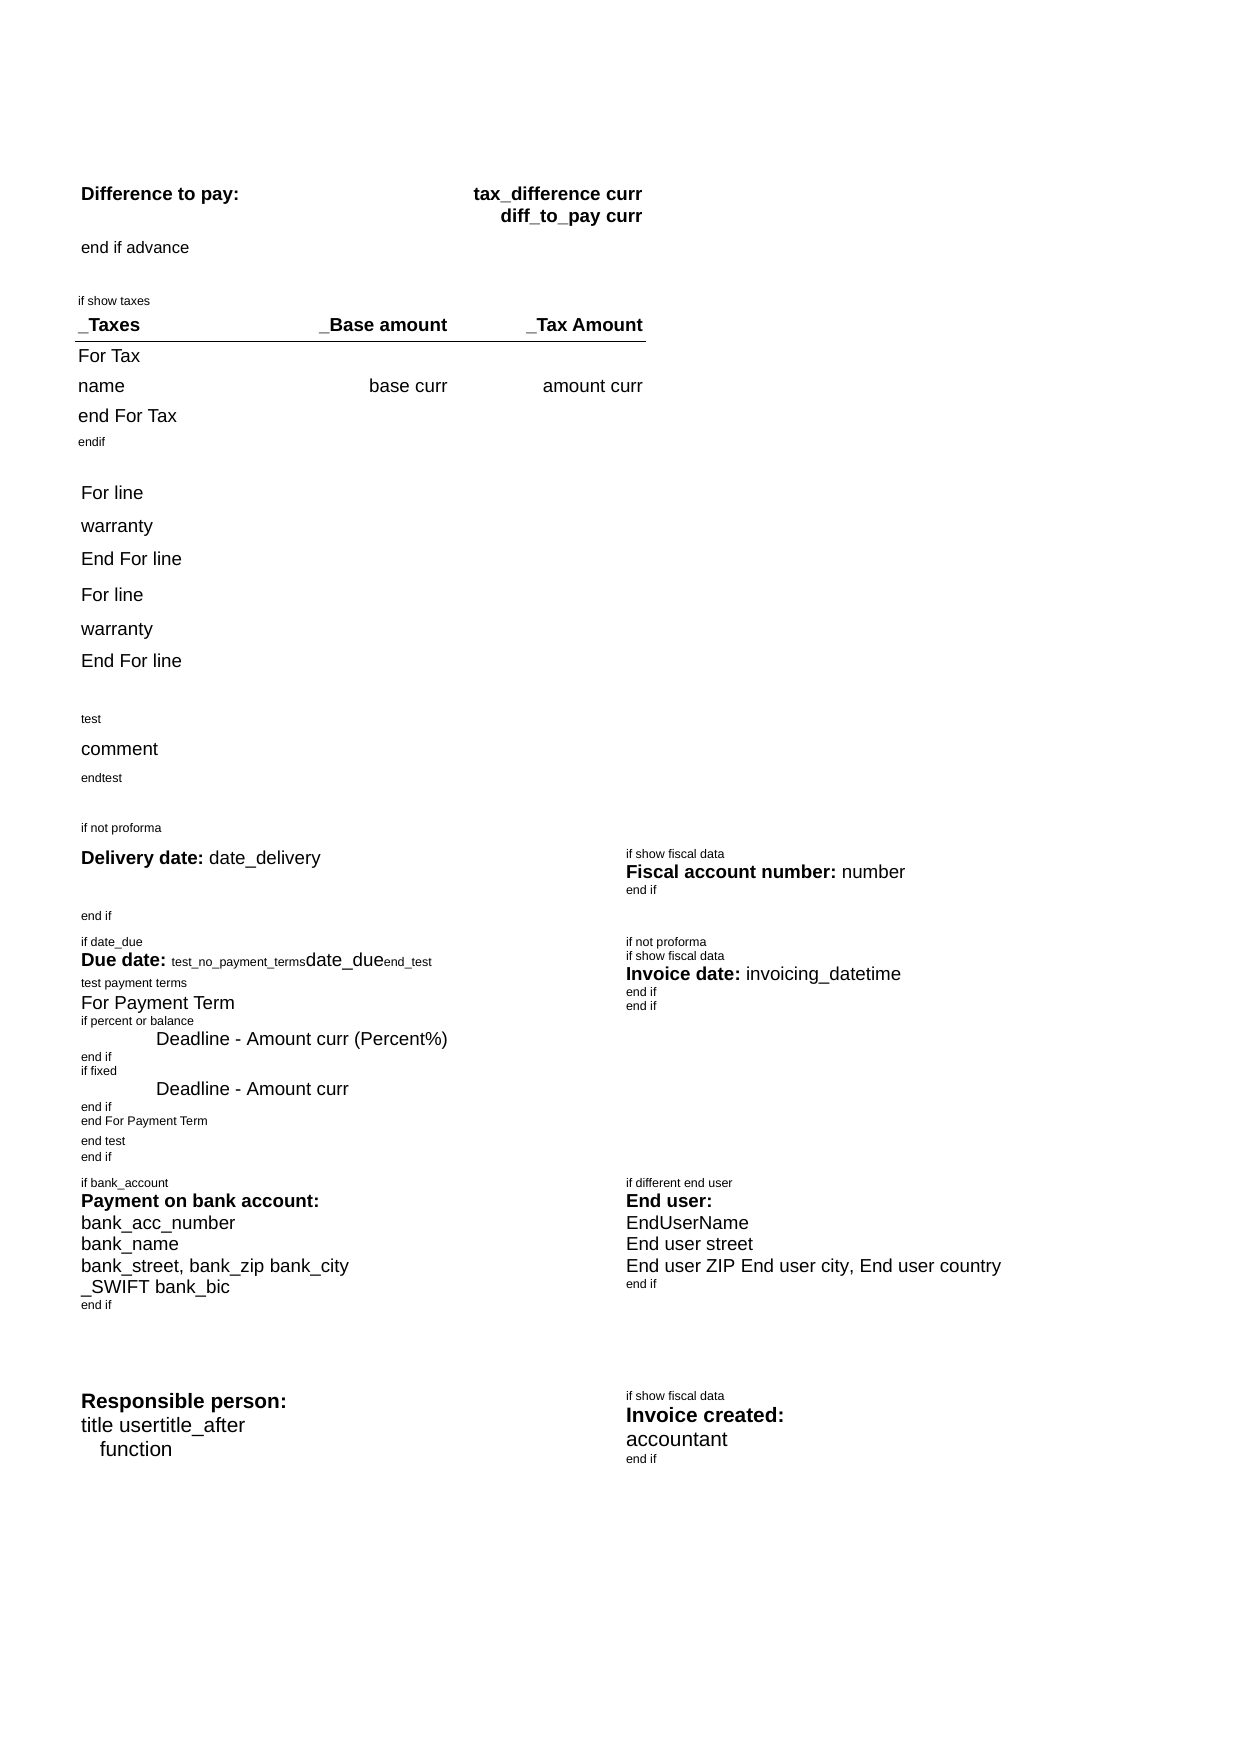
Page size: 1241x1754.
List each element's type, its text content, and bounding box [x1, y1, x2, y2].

table_header [620, 815, 1165, 841]
table_header For line [75, 476, 1165, 509]
table_cell if different end user End user: EndUserName End user street End user ZIP End user city, End user country end if [620, 1170, 1165, 1318]
table_cell End For line [75, 645, 1165, 678]
table_cell if bank_account Payment on bank account: bank_acc_number bank_name bank_street, bank_zip bank_city _SWIFT bank_bic end if [75, 1170, 620, 1318]
table_cell [648, 177, 1165, 232]
table_cell endtest [75, 765, 1165, 791]
table_cell Delivery date: date_delivery [75, 841, 620, 903]
table_cell [950, 372, 1165, 402]
table_cell amount curr [450, 372, 646, 402]
table_header if not proforma [75, 815, 620, 841]
table_cell [950, 402, 1165, 432]
table_cell _Tax Amount [450, 311, 646, 341]
table_header For line [75, 579, 1165, 612]
table_cell For Tax [75, 342, 646, 372]
table_cell end For Tax [75, 402, 646, 432]
table_cell warranty [75, 509, 1165, 542]
table_cell [646, 341, 950, 372]
table_cell if show fiscal data Fiscal account number: number end if [620, 841, 1165, 903]
table_cell [646, 372, 950, 402]
table_cell tax_difference curr diff_to_pay curr [459, 177, 648, 232]
table_cell [75, 1318, 1165, 1383]
table_cell [950, 311, 1165, 341]
table_cell name [75, 372, 254, 402]
table_cell [646, 402, 950, 432]
table_cell [646, 311, 950, 341]
table_cell end if advance [75, 232, 1165, 262]
table_cell if show fiscal data Invoice created: accountant end if [620, 1383, 1165, 1471]
table_cell if not proforma if show fiscal data Invoice date: invoicing_datetime end if end if [620, 929, 1165, 1170]
table_cell comment [75, 732, 1165, 765]
table_cell End For line [75, 542, 1165, 578]
table_cell [620, 903, 1165, 928]
table_cell Difference to pay: [75, 177, 459, 232]
table_cell _Base amount [255, 311, 450, 341]
table_cell base curr [255, 372, 450, 402]
table_cell end if [75, 903, 620, 928]
table_cell if date_due Due date: test_no_payment_termsdate_dueend_test test payment terms For Payment Term if percent or balance Deadline - Amount curr (Percent%) end if if fixed Deadline - Amount curr end if end For Payment Term end test end if [75, 929, 620, 1170]
table_cell _Taxes [75, 311, 254, 341]
table_cell endif [75, 432, 1165, 452]
table_header test [75, 706, 1165, 732]
table_cell Responsible person: title usertitle_after function [75, 1383, 620, 1471]
table_cell [950, 341, 1165, 372]
table_header if show taxes [75, 291, 1165, 311]
table_cell warranty [75, 612, 1165, 644]
